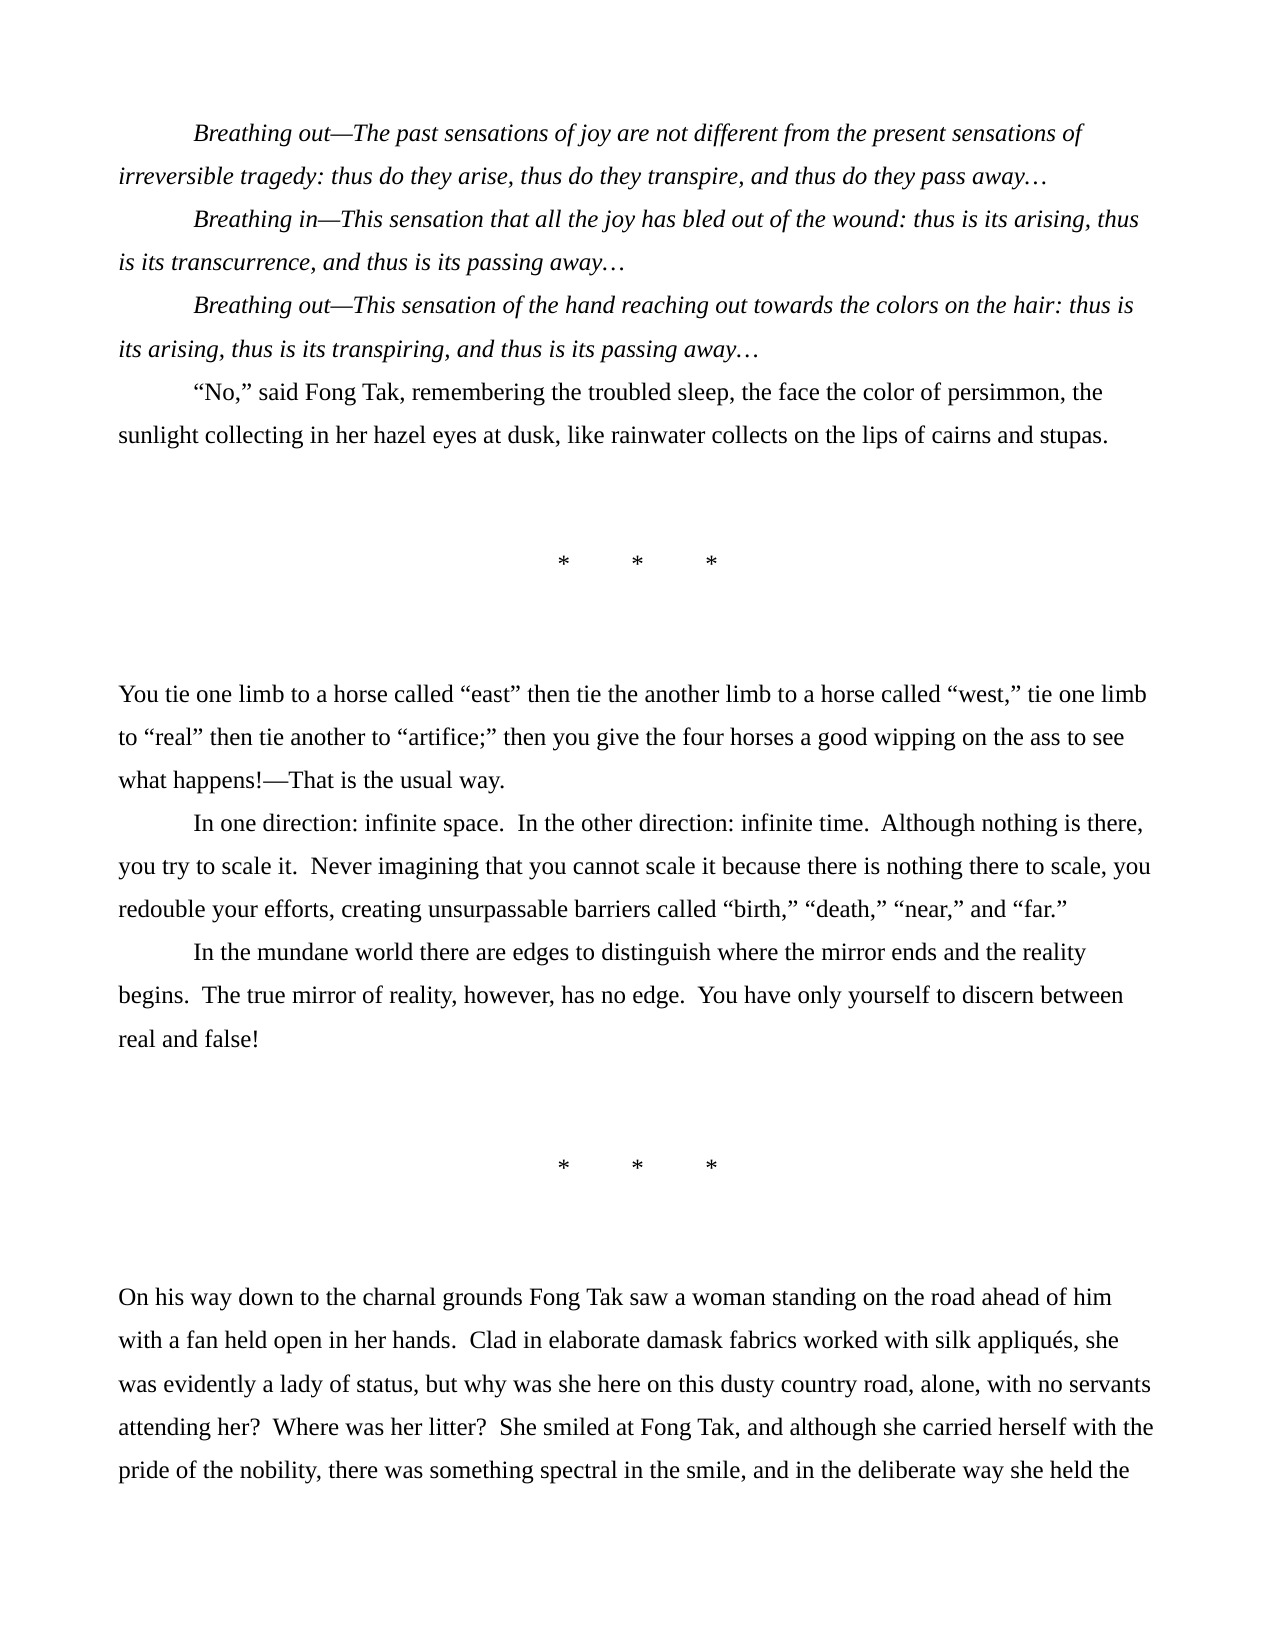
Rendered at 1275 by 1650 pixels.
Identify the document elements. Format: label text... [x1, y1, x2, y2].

text On his way down to the charnal grounds Fong Tak saw a woman standing on the road ahead of him with a fan held open in her hands. Clad in elaborate damask fabrics worked with silk appliqués, she was evidently a lady of status, but why was she here on this dusty country road, alone, with no servants attending her? Where was her litter? She smiled at Fong Tak, and although she carried herself with the pride of the nobility, there was something spectral in the smile, and in the deliberate way she held the [118, 1282, 1157, 1484]
text Breathing out—The past sensations of joy are not different from the present sensations of irreversible tragedy: thus do they arise, thus do they transpire, and thus do they pass away… [118, 118, 1157, 190]
text “No,” said Fong Tak, remembering the troubled sleep, the face the color of persimmon, the sunlight collecting in her hazel eyes at dusk, like rainwater collects on the lips of cairns and stupas. [118, 377, 1157, 449]
text Breathing in—This sensation that all the joy has bled out of the wound: thus is its arising, thus is its transcurrence, and thus is its passing away… [118, 204, 1157, 276]
text In one direction: infinite space. In the other direction: infinite time. Although nothing is there, you try to scale it. Never imagining that you cannot scale it because there is nothing there to scale, you redouble your efforts, creating unsurpassable barriers called “birth,” “death,” “near,” and “far.” [118, 808, 1157, 923]
text * * * [118, 549, 1157, 578]
text Breathing out—This sensation of the hand reaching out towards the colors on the hair: thus is its arising, thus is its transpiring, and thus is its passing away… [118, 291, 1157, 362]
text In the mundane world there are edges to distinguish where the mirror ends and the reality begins. The true mirror of reality, however, has no edge. You have only yourself to discern between real and false! [118, 937, 1157, 1052]
text * * * [118, 1153, 1157, 1182]
text You tie one limb to a horse called “east” then tie the another limb to a horse called “west,” tie one limb to “real” then tie another to “artifice;” then you give the four horses a good wipping on the ass to see what happens!—That is the usual way. [118, 679, 1157, 794]
